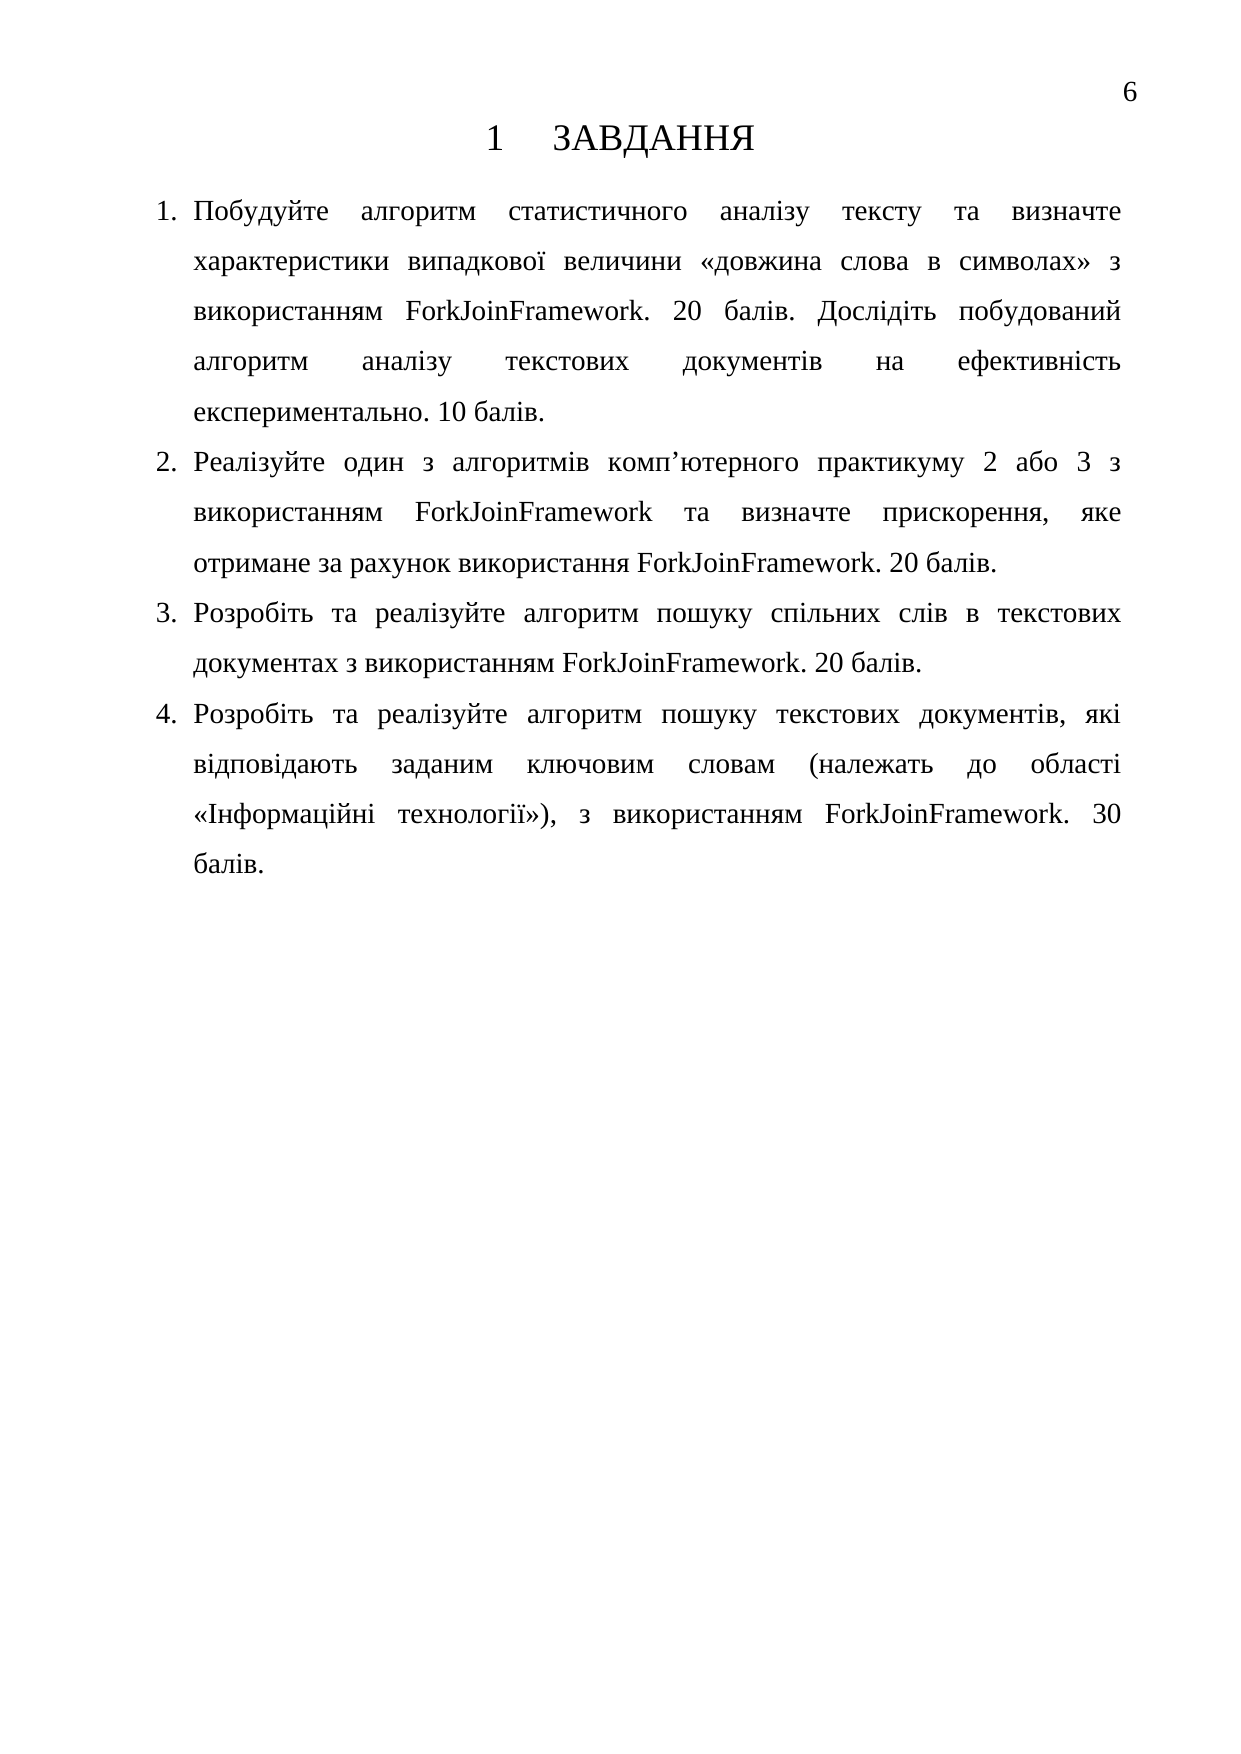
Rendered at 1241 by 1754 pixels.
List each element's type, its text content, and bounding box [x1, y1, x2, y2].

list Розробіть та реалізуйте алгоритм пошуку текстових документів, які відповідають заданим ключовим словам (належать до області «Інформаційні технології»), з використанням ForkJoinFramework. 30 балів. [156, 696, 1122, 880]
list Побудуйте алгоритм статистичного аналізу тексту та визначте характеристики випадкової величини «довжина слова в символах» з використанням ForkJoinFramework. 20 балів. Дослідіть побудований алгоритм аналізу текстових документів на ефективність експериментально. 10 балів. [156, 193, 1122, 427]
list Розробіть та реалізуйте алгоритм пошуку спільних слів в текстових документах з використанням ForkJoinFramework. 20 балів. [156, 595, 1122, 679]
subtitle Завдання [118, 115, 1122, 158]
list Реалізуйте один з алгоритмів комп’ютерного практикуму 2 або 3 з використанням ForkJoinFramework та визначте прискорення, яке отримане за рахунок використання ForkJoinFramework. 20 балів. [156, 444, 1122, 578]
